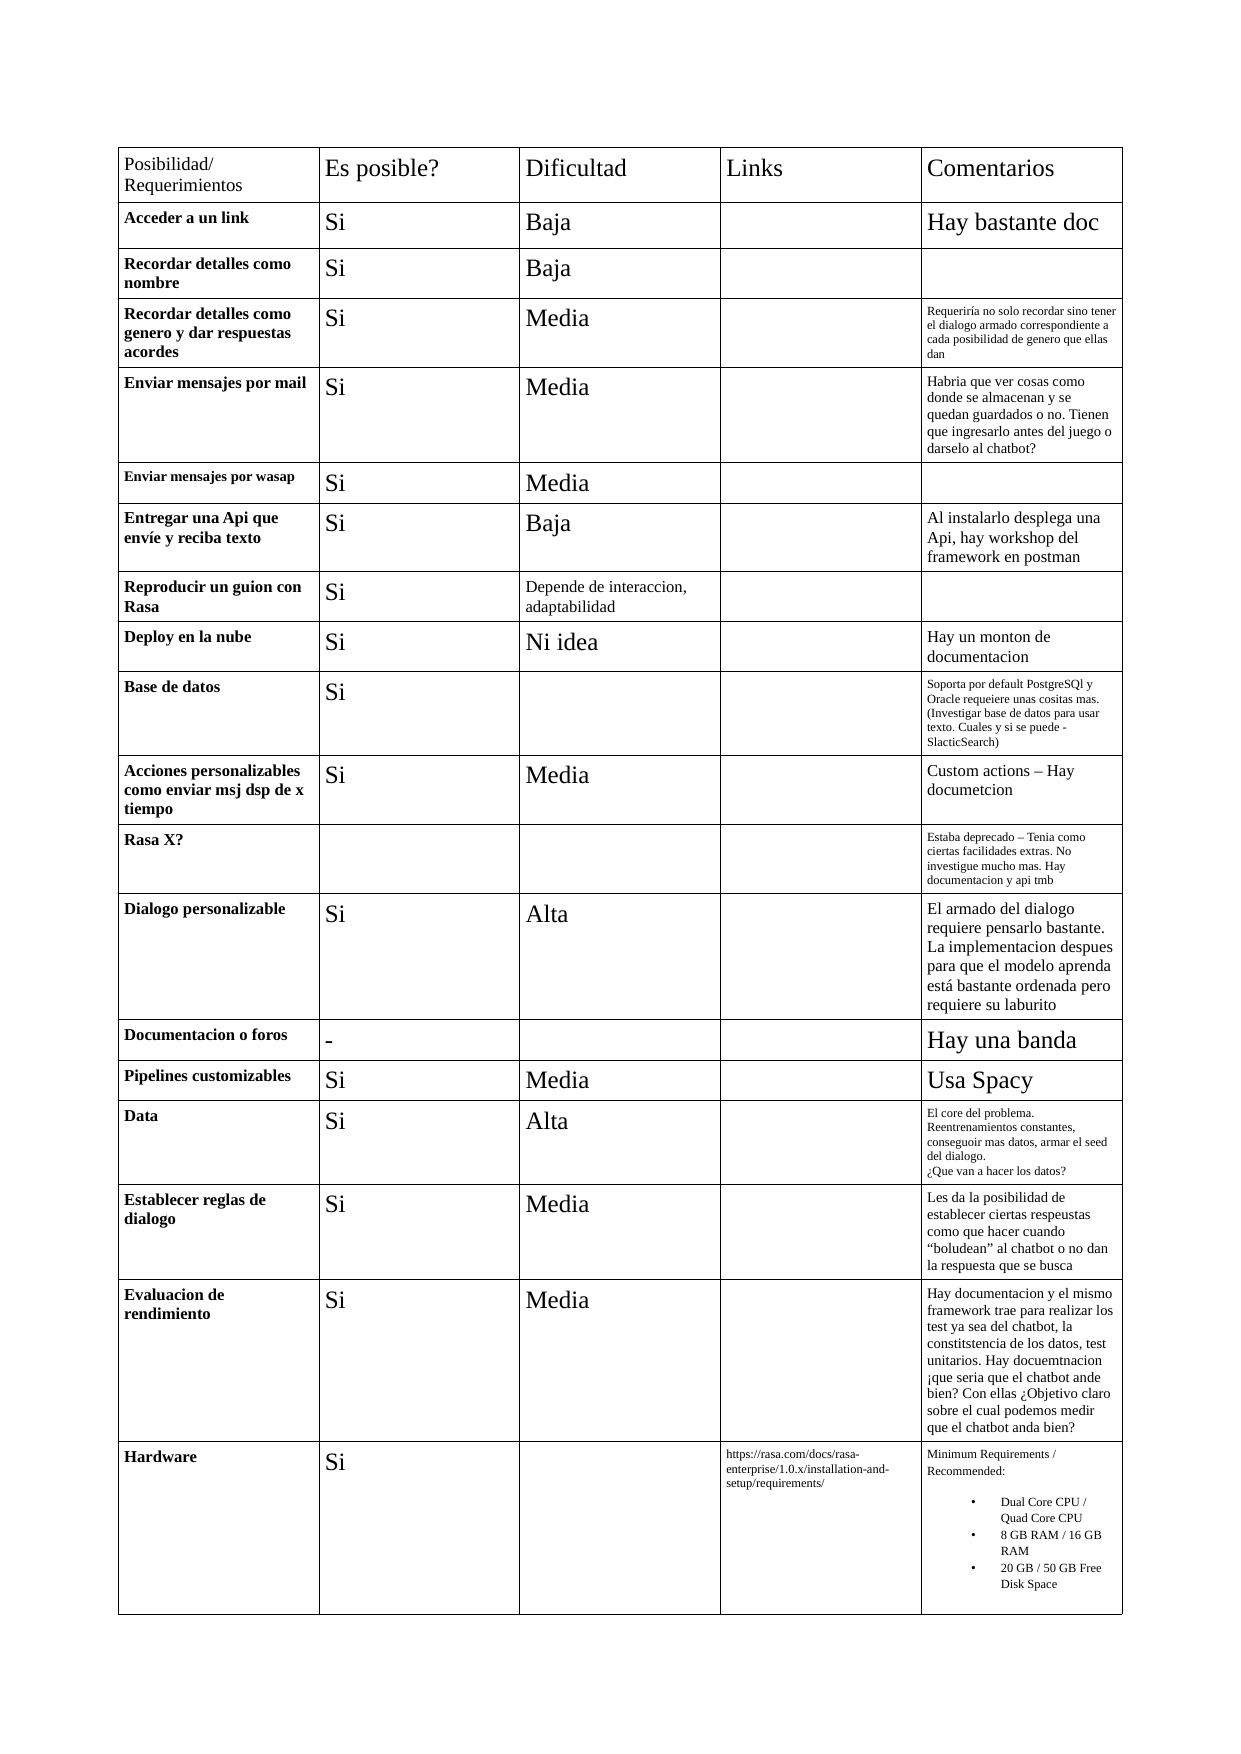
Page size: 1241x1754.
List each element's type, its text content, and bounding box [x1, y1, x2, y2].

table_cell Base de datos [119, 672, 319, 755]
table_cell Enviar mensajes por mail [119, 368, 319, 462]
table_cell Documentacion o foros [119, 1020, 319, 1060]
table_cell Baja [520, 504, 720, 571]
table_cell Si [320, 368, 519, 462]
table_cell [721, 894, 921, 1019]
table_cell [721, 756, 921, 824]
table_cell El core del problema. Reentrenamientos constantes, conseguoir mas datos, armar el seed del dialogo. ¿Que van a hacer los datos? [922, 1101, 1122, 1183]
table_cell [922, 463, 1122, 502]
table_cell Media [520, 1280, 720, 1441]
table_cell Requeriría no solo recordar sino tener el dialogo armado correspondiente a cada posibilidad de genero que ellas dan [922, 299, 1122, 367]
table_cell Reproducir un guion con Rasa [119, 572, 319, 621]
table_cell Custom actions – Hay documetcion [922, 756, 1122, 824]
table_cell Alta [520, 1101, 720, 1183]
table_cell Media [520, 368, 720, 462]
table_cell [721, 622, 921, 671]
table_cell Dialogo personalizable [119, 894, 319, 1019]
table_cell [721, 249, 921, 298]
table_cell Depende de interaccion, adaptabilidad [520, 572, 720, 621]
table_cell [922, 572, 1122, 621]
table_cell Media [520, 463, 720, 502]
table_cell Establecer reglas de dialogo [119, 1185, 319, 1279]
table_cell [520, 1020, 720, 1060]
table_cell Media [520, 756, 720, 824]
table_cell Estaba deprecado – Tenia como ciertas facilidades extras. No investigue mucho mas. Hay documentacion y api tmb [922, 825, 1122, 893]
table_cell [721, 1280, 921, 1441]
table_cell [721, 368, 921, 462]
table_cell Hay un monton de documentacion [922, 622, 1122, 671]
table_cell Hay bastante doc [922, 203, 1122, 248]
table_header Dificultad [520, 148, 720, 202]
table_header Posibilidad/Requerimientos [119, 148, 319, 202]
table_cell [721, 1061, 921, 1100]
table_cell Alta [520, 894, 720, 1019]
table_cell Recordar detalles como genero y dar respuestas acordes [119, 299, 319, 367]
table_cell Si [320, 894, 519, 1019]
table_cell [721, 203, 921, 248]
table_cell Recordar detalles como nombre [119, 249, 319, 298]
table_cell https://rasa.com/docs/rasa-enterprise/1.0.x/installation-and-setup/requirements/ [721, 1442, 921, 1614]
table_cell Media [520, 299, 720, 367]
table_cell Si [320, 463, 519, 502]
table_cell Deploy en la nube [119, 622, 319, 671]
table_cell [721, 299, 921, 367]
table_cell Hay documentacion y el mismo framework trae para realizar los test ya sea del chatbot, la constitstencia de los datos, test unitarios. Hay docuemtnacion ¡que seria que el chatbot ande bien? Con ellas ¿Objetivo claro sobre el cual podemos medir que el chatbot anda bien? [922, 1280, 1122, 1441]
table_cell Minimum Requirements / Recommended: Dual Core CPU / Quad Core CPU 8 GB RAM / 16 GB RAM 20 GB / 50 GB Free Disk Space [922, 1442, 1122, 1614]
table_cell Entregar una Api que envíe y reciba texto [119, 504, 319, 571]
table_cell Media [520, 1061, 720, 1100]
table_cell [721, 1101, 921, 1183]
table_cell Si [320, 1101, 519, 1183]
table_cell Data [119, 1101, 319, 1183]
table_cell [320, 825, 519, 893]
table_cell [721, 572, 921, 621]
table_cell [520, 1442, 720, 1614]
table_cell Si [320, 1280, 519, 1441]
table_cell Soporta por default PostgreSQl y Oracle requeiere unas cositas mas. (Investigar base de datos para usar texto. Cuales y si se puede - SlacticSearch) [922, 672, 1122, 755]
table_cell [922, 249, 1122, 298]
table_cell [721, 463, 921, 502]
table_cell Si [320, 756, 519, 824]
table_cell Si [320, 203, 519, 248]
table_cell Al instalarlo desplega una Api, hay workshop del framework en postman [922, 504, 1122, 571]
table_cell Enviar mensajes por wasap [119, 463, 319, 502]
table_cell Si [320, 622, 519, 671]
table_cell Si [320, 1061, 519, 1100]
table_cell Evaluacion de rendimiento [119, 1280, 319, 1441]
table_cell Si [320, 504, 519, 571]
table_cell Habria que ver cosas como donde se almacenan y se quedan guardados o no. Tienen que ingresarlo antes del juego o darselo al chatbot? [922, 368, 1122, 462]
table_cell El armado del dialogo requiere pensarlo bastante. La implementacion despues para que el modelo aprenda está bastante ordenada pero requiere su laburito [922, 894, 1122, 1019]
table_cell [721, 1020, 921, 1060]
table_cell [721, 672, 921, 755]
table_header Links [721, 148, 921, 202]
table_cell Baja [520, 203, 720, 248]
table_cell Hay una banda [922, 1020, 1122, 1060]
table_cell Hardware [119, 1442, 319, 1614]
table_cell Les da la posibilidad de establecer ciertas respeustas como que hacer cuando “boludean” al chatbot o no dan la respuesta que se busca [922, 1185, 1122, 1279]
table_cell Si [320, 1442, 519, 1614]
table_cell Usa Spacy [922, 1061, 1122, 1100]
table_cell [721, 825, 921, 893]
table_cell Si [320, 672, 519, 755]
table_cell Rasa X? [119, 825, 319, 893]
table_cell Ni idea [520, 622, 720, 671]
table_cell - [320, 1020, 519, 1060]
table_cell [721, 1185, 921, 1279]
table_cell [520, 672, 720, 755]
table_cell Acceder a un link [119, 203, 319, 248]
table_cell Si [320, 249, 519, 298]
table_cell Baja [520, 249, 720, 298]
table_cell Si [320, 572, 519, 621]
table_cell Pipelines customizables [119, 1061, 319, 1100]
table_cell [520, 825, 720, 893]
table_header Es posible? [320, 148, 519, 202]
table_cell [721, 504, 921, 571]
table_cell Acciones personalizables como enviar msj dsp de x tiempo [119, 756, 319, 824]
table_cell Media [520, 1185, 720, 1279]
table_header Comentarios [922, 148, 1122, 202]
table_cell Si [320, 1185, 519, 1279]
table_cell Si [320, 299, 519, 367]
